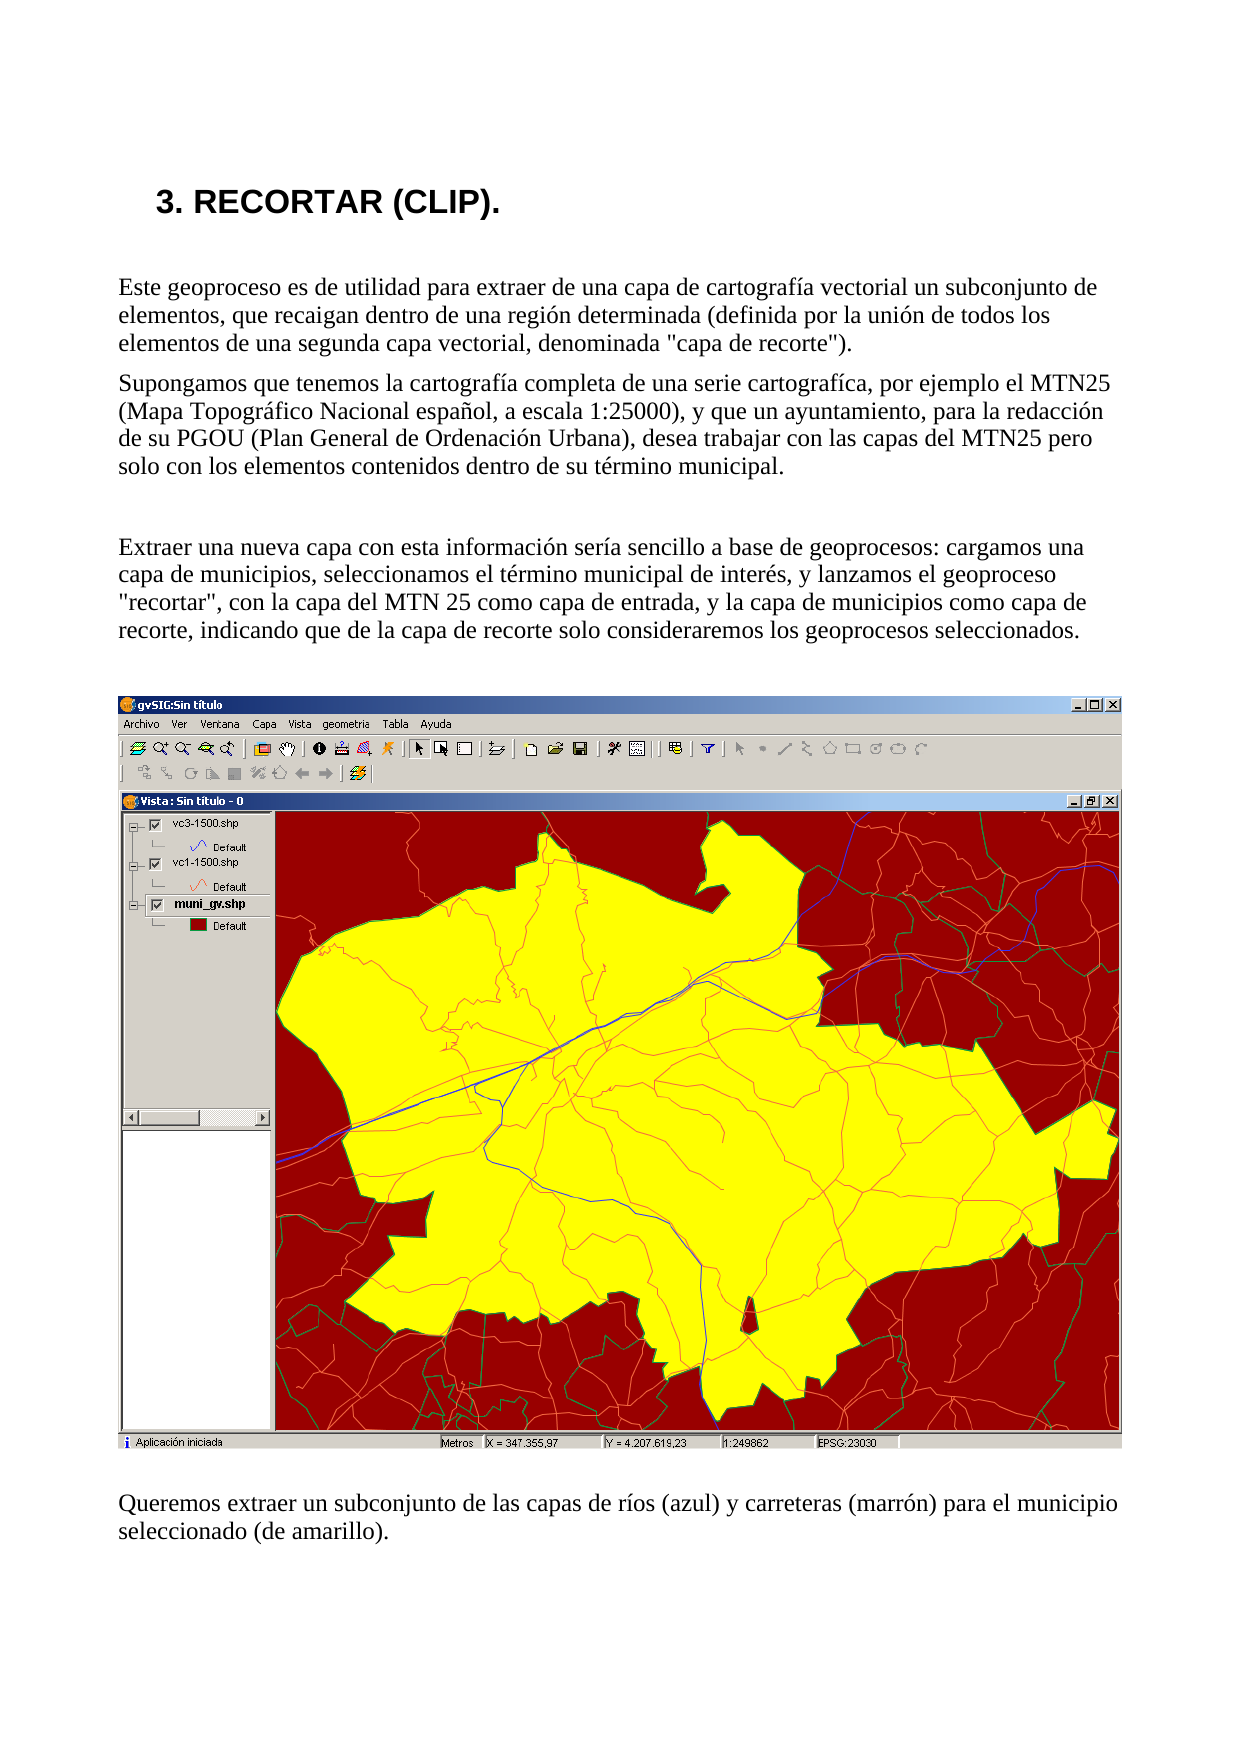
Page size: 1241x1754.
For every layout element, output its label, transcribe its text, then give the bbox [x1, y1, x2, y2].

picture [118, 696, 1122, 1449]
text Queremos extraer un subconjunto de las capas de ríos (azul) y carreteras (marrón) para el municipio seleccionado (de amarillo). [118, 1489, 1122, 1545]
text Este geoproceso es de utilidad para extraer de una capa de cartografía vectorial un subconjunto de elementos, que recaigan dentro de una región determinada (definida por la unión de todos los elementos de una segunda capa vectorial, denominada "capa de recorte"). [118, 273, 1122, 357]
text Extraer una nueva capa con esta información sería sencillo a base de geoprocesos: cargamos una capa de municipios, seleccionamos el término municipal de interés, y lanzamos el geoproceso "recortar", con la capa del MTN 25 como capa de entrada, y la capa de municipios como capa de recorte, indicando que de la capa de recorte solo consideraremos los geoprocesos seleccionados. [118, 533, 1122, 643]
text Supongamos que tenemos la cartografía completa de una serie cartografíca, por ejemplo el MTN25 (Mapa Topográfico Nacional español, a escala 1:25000), y que un ayuntamiento, para la redacción de su PGOU (Plan General de Ordenación Urbana), desea trabajar con las capas del MTN25 pero solo con los elementos contenidos dentro de su término municipal. [118, 369, 1122, 480]
subtitle RECORTAR (CLIP). [156, 183, 1122, 221]
